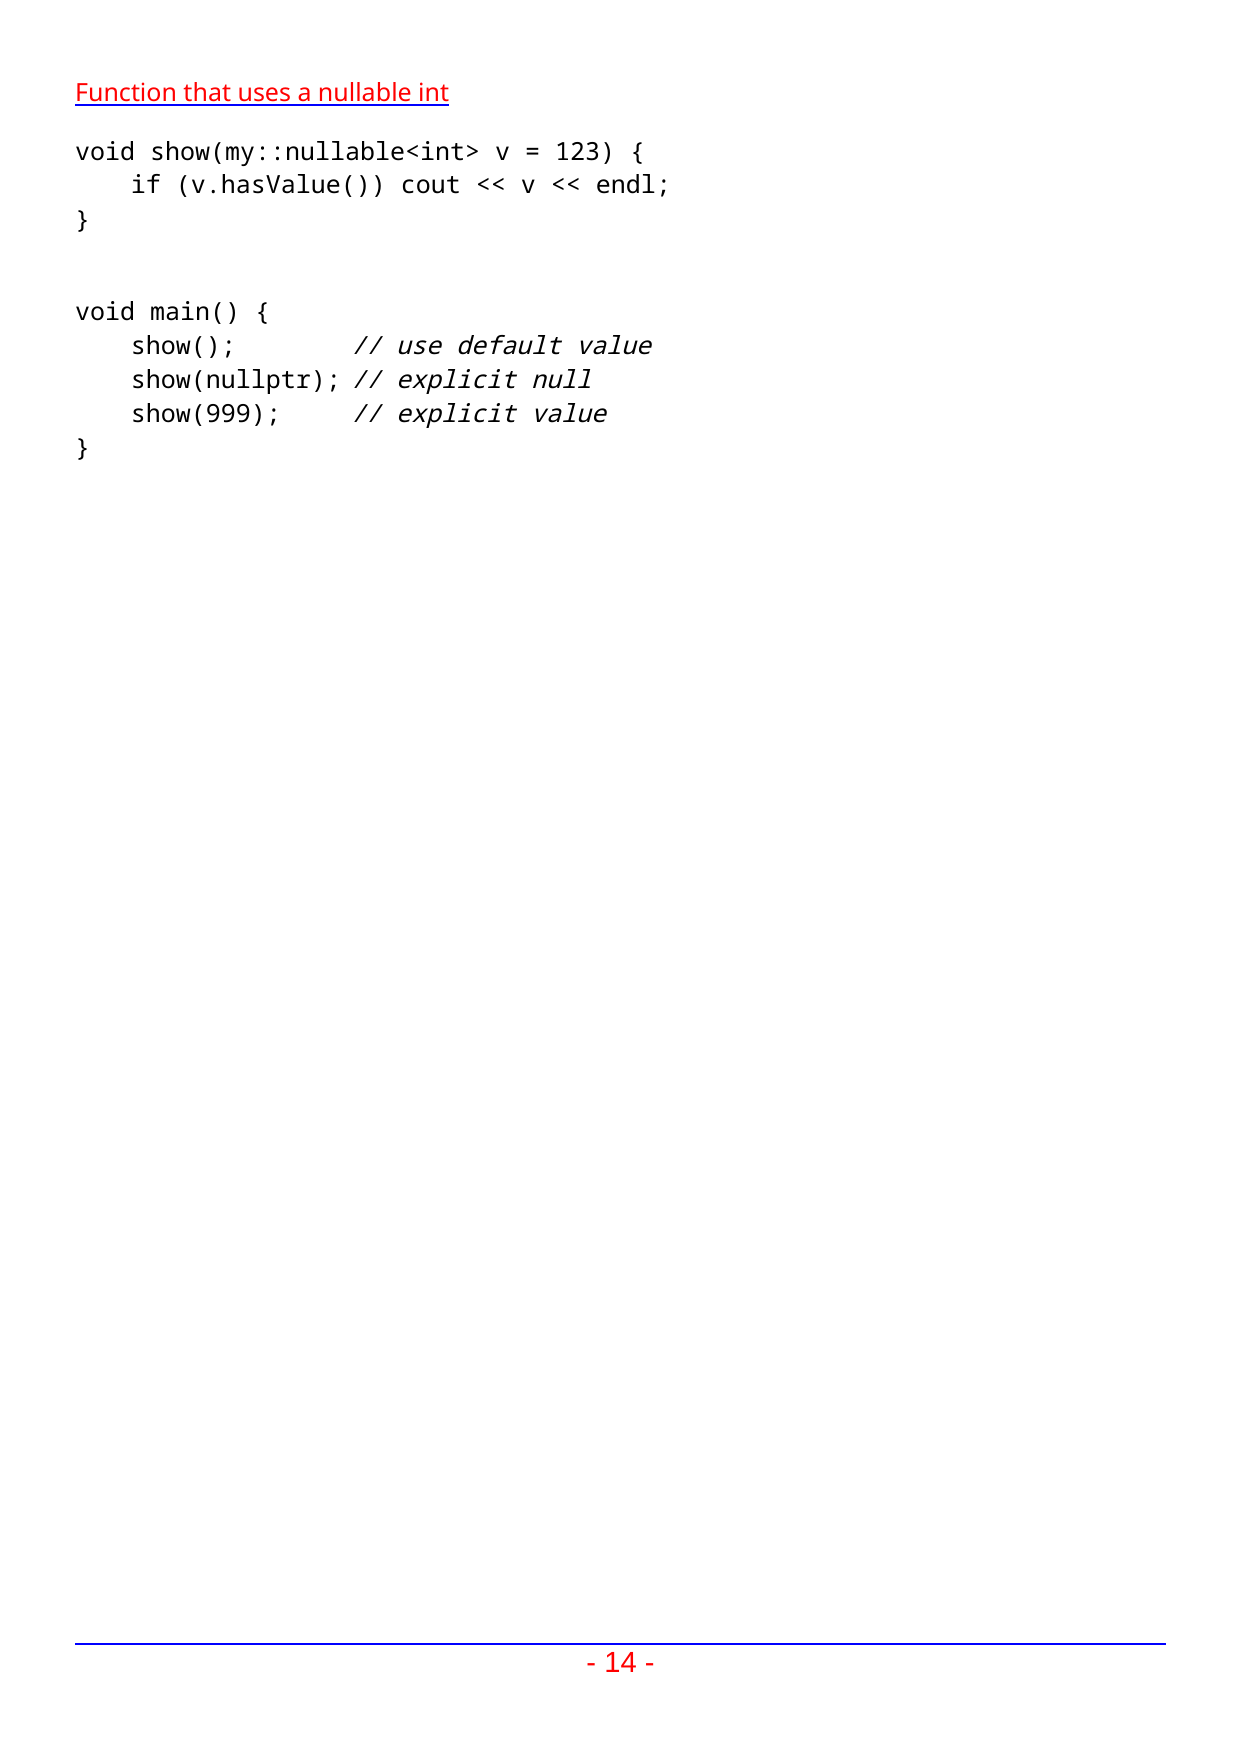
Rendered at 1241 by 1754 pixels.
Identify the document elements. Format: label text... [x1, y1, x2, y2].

text if (v.hasValue()) cout << v << endl; [75, 167, 1166, 201]
text Function that uses a nullable int [75, 75, 1166, 109]
text show(nullptr); // explicit null [75, 362, 1166, 396]
text } [75, 430, 1166, 464]
text show(); // use default value [75, 327, 1166, 362]
text show(999); // explicit value [75, 396, 1166, 430]
text void main() { [75, 293, 1166, 327]
text void show(my::nullable<int> v = 123) { [75, 133, 1166, 167]
text } [75, 201, 1166, 235]
